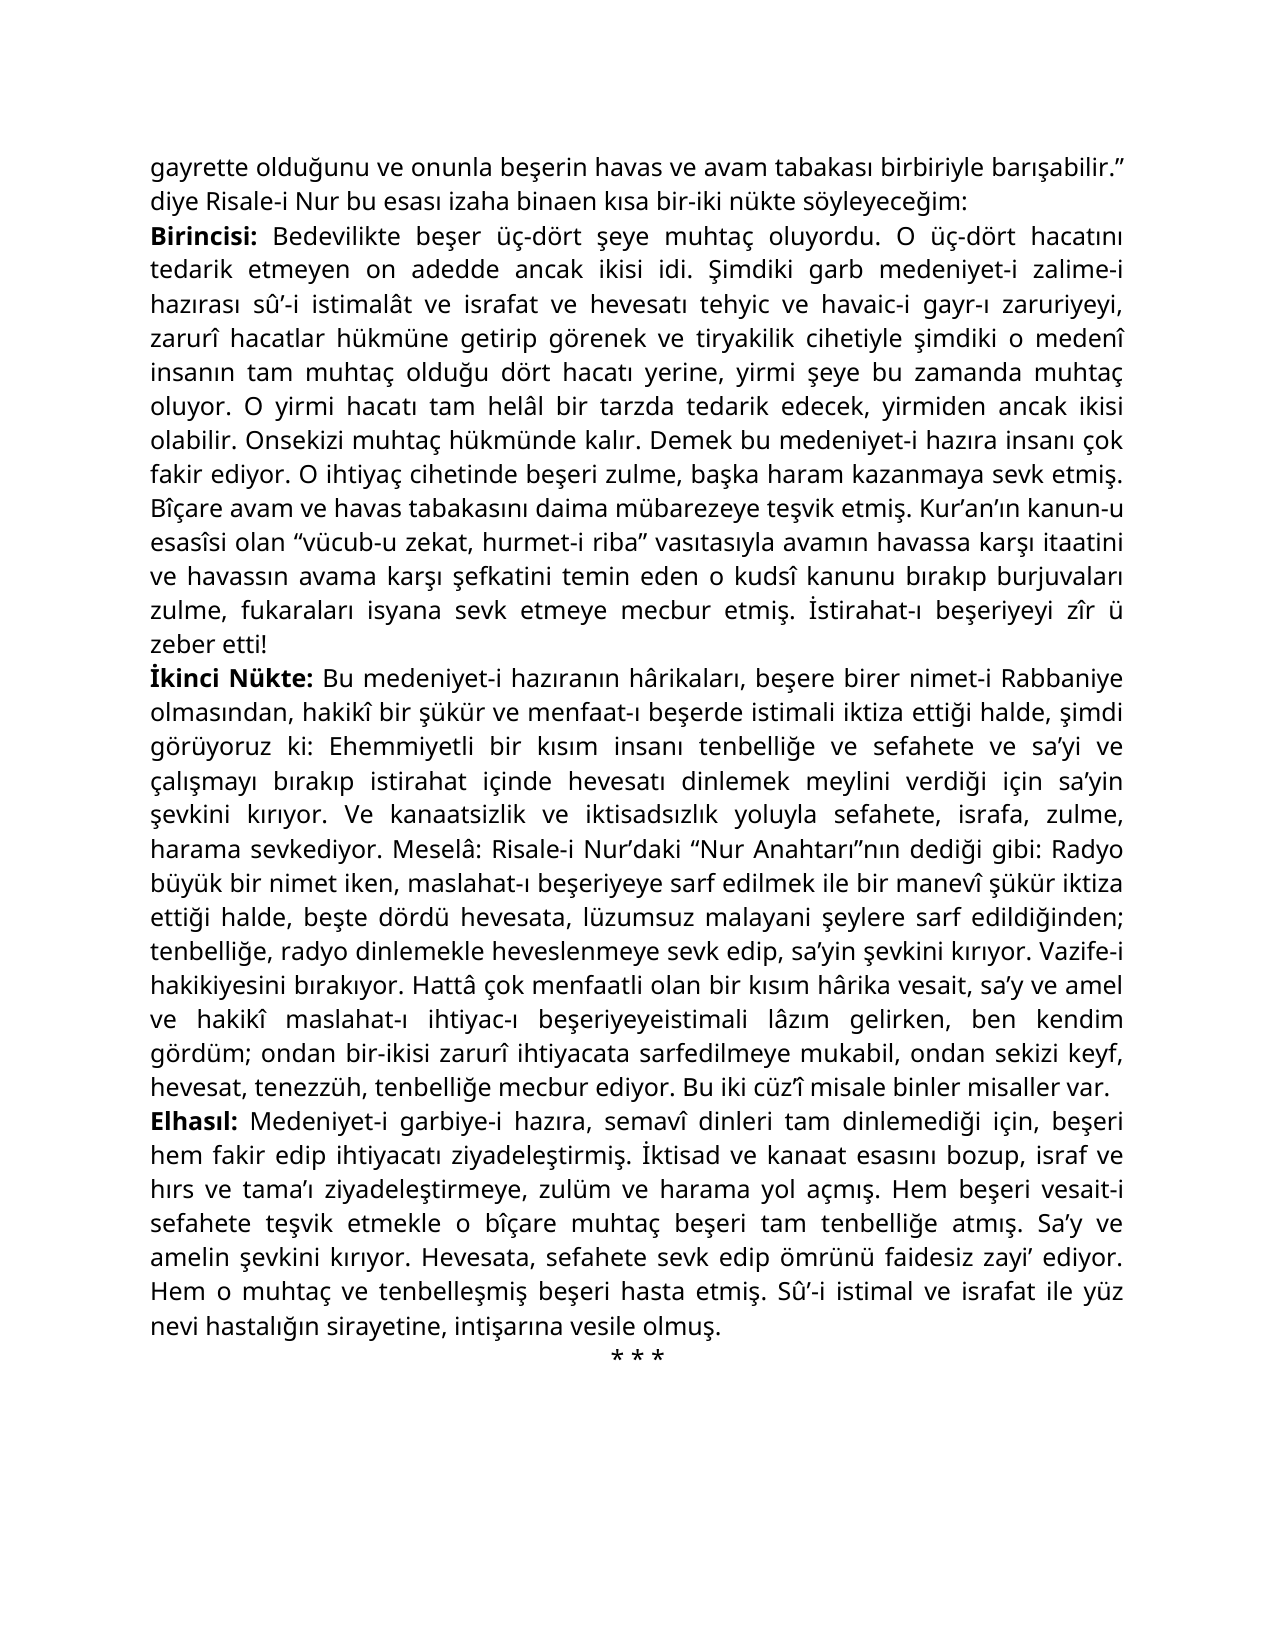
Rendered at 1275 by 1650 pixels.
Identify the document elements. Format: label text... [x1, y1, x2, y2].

text Birincisi: Bedevilikte beşer üç-dört şeye muhtaç oluyordu. O üç-dört hacatını tedarik etmeyen on adedde ancak ikisi idi. Şimdiki garb medeniyet-i zalime-i hazırası sû’-i istimalât ve israfat ve hevesatı tehyic ve havaic-i gayr-ı zaruriyeyi, zarurî hacatlar hükmüne getirip görenek ve tiryakilik cihetiyle şimdiki o medenî insanın tam muhtaç olduğu dört hacatı yerine, yirmi şeye bu zamanda muhtaç oluyor. O yirmi hacatı tam helâl bir tarzda tedarik edecek, yirmiden ancak ikisi olabilir. Onsekizi muhtaç hükmünde kalır. Demek bu medeniyet-i hazıra insanı çok fakir ediyor. O ihtiyaç cihetinde beşeri zulme, başka haram kazanmaya sevk etmiş. Bîçare avam ve havas tabakasını daima mübarezeye teşvik etmiş. Kur’an’ın kanun-u esasîsi olan “vücub-u zekat, hurmet-i riba” vasıtasıyla avamın havassa karşı itaatini ve havassın avama karşı şefkatini temin eden o kudsî kanunu bırakıp burjuvaları zulme, fukaraları isyana sevk etmeye mecbur etmiş. İstirahat-ı beşeriyeyi zîr ü zeber etti! [150, 218, 1125, 661]
text Elhasıl: Medeniyet-i garbiye-i hazıra, semavî dinleri tam dinlemediği için, beşeri hem fakir edip ihtiyacatı ziyadeleştirmiş. İktisad ve kanaat esasını bozup, israf ve hırs ve tama’ı ziyadeleştirmeye, zulüm ve harama yol açmış. Hem beşeri vesait-i sefahete teşvik etmekle o bîçare muhtaç beşeri tam tenbelliğe atmış. Sa’y ve amelin şevkini kırıyor. Hevesata, sefahete sevk edip ömrünü faidesiz zayi’ ediyor. Hem o muhtaç ve tenbelleşmiş beşeri hasta etmiş. Sû’-i istimal ve israfat ile yüz nevi hastalığın sirayetine, intişarına vesile olmuş. [150, 1104, 1125, 1342]
text İkinci Nükte: Bu medeniyet-i hazıranın hârikaları, beşere birer nimet-i Rabbaniye olmasından, hakikî bir şükür ve menfaat-ı beşerde istimali iktiza ettiği halde, şimdi görüyoruz ki: Ehemmiyetli bir kısım insanı tenbelliğe ve sefahete ve sa’yi ve çalışmayı bırakıp istirahat içinde hevesatı dinlemek meylini verdiği için sa’yin şevkini kırıyor. Ve kanaatsizlik ve iktisadsızlık yoluyla sefahete, israfa, zulme, harama sevkediyor. Meselâ: Risale-i Nur’daki “Nur Anahtarı”nın dediği gibi: Radyo büyük bir nimet iken, maslahat-ı beşeriyeye sarf edilmek ile bir manevî şükür iktiza ettiği halde, beşte dördü hevesata, lüzumsuz malayani şeylere sarf edildiğinden; tenbelliğe, radyo dinlemekle heveslenmeye sevk edip, sa’yin şevkini kırıyor. Vazife-i hakikiyesini bırakıyor. Hattâ çok menfaatli olan bir kısım hârika vesait, sa’y ve amel ve hakikî maslahat-ı ihtiyac-ı beşeriyeyeistimali lâzım gelirken, ben kendim gördüm; ondan bir-ikisi zarurî ihtiyacata sarfedilmeye mukabil, ondan sekizi keyf, hevesat, tenezzüh, tenbelliğe mecbur ediyor. Bu iki cüz’î misale binler misaller var. [150, 661, 1125, 1104]
text Elcevab: Medeniyet-i hazıra-i garbiye, semavî kanun-u esasîlere muhalif olarak hareket ettiği için seyyiatı hasenatına; hataları, zararları, faidelerine racih geldi. Medeniyetteki maksud-u hakikî olan istirahat-ı umumiye ve saadet-i hayat-ı dünyeviye bozuldu. İktisad, kanaat yerine israf ve sefahet ve sa’y ve hizmet yerine tenbellik ve istirahat meyli galebe çaldığından, bîçare beşeri hem gayet fakir, hem gayet tenbel eyledi. Semavî Kur’anın kanun-u esasîsi لَيْسَ ِلْلاِنْسَانِ اِلاَّ مَا سَعَى ❊ كُلُوا وَ اشْرَبُوا وَ لاَ تُسْرِفُواferman-ı esasîsiyle: “Beşerin saadet-i hayatiyesi, iktisad ve sa’ye gayrette olduğunu ve onunla beşerin havas ve avam tabakası birbiriyle barışabilir.” diye Risale-i Nur bu esası izaha binaen kısa bir-iki nükte söyleyeceğim: [150, 150, 1125, 218]
text * * * [150, 1342, 1125, 1376]
